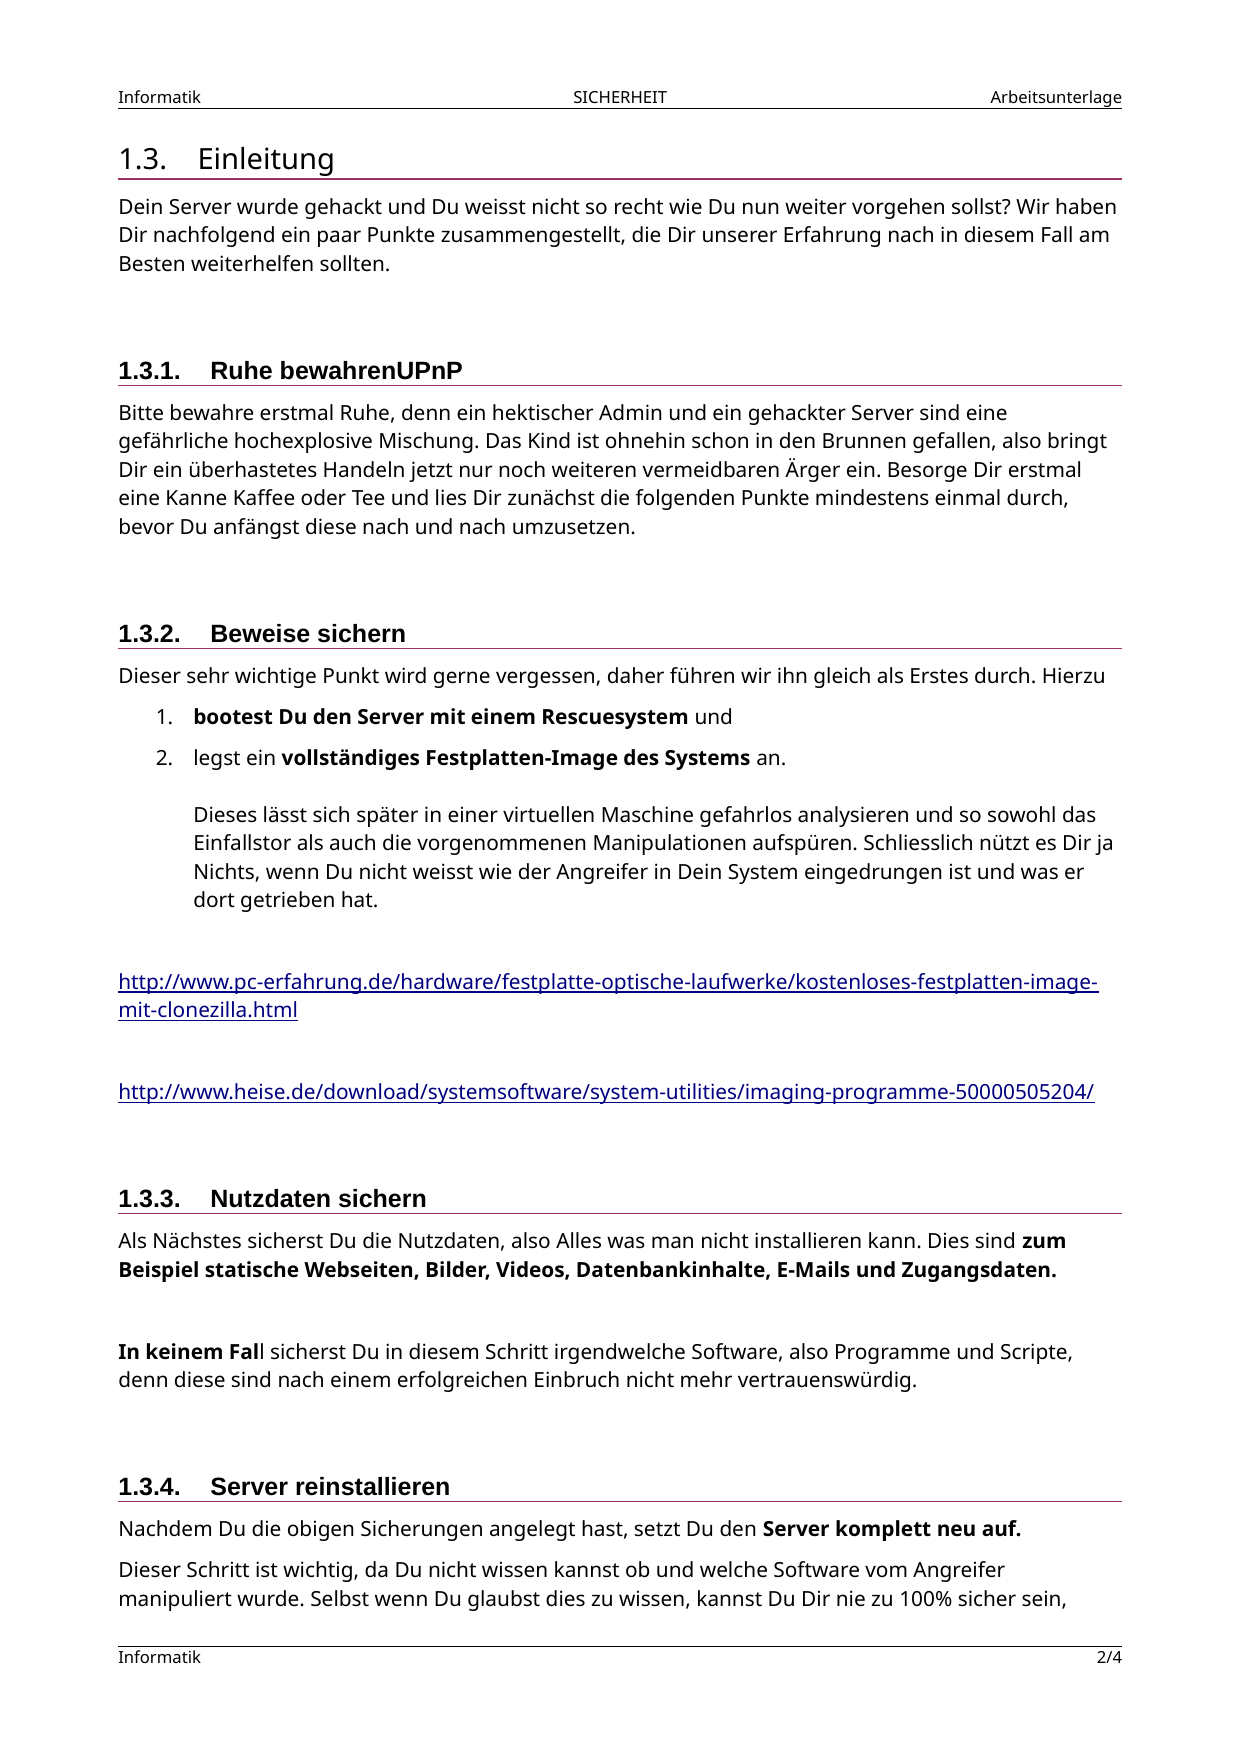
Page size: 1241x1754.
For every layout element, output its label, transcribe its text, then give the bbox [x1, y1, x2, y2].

list legst ein vollständiges Festplatten-Image des Systems an. Dieses lässt sich später in einer virtuellen Maschine gefahrlos analysieren und so sowohl das Einfallstor als auch die vorgenommenen Manipulationen aufspüren. Schliesslich nützt es Dir ja Nichts, wenn Du nicht weisst wie der Angreifer in Dein System eingedrungen ist und was er dort getrieben hat. [156, 743, 1122, 914]
text Als Nächstes sicherst Du die Nutzdaten, also Alles was man nicht installieren kann. Dies sind zum Beispiel statische Webseiten, Bilder, Videos, Datenbankinhalte, E-Mails und Zugangsdaten. [118, 1227, 1122, 1283]
text http://www.pc-erfahrung.de/hardware/festplatte-optische-laufwerke/kostenloses-festplatten-image-mit-clonezilla.html [118, 967, 1122, 1024]
text Dein Server wurde gehackt und Du weisst nicht so recht wie Du nun weiter vorgehen sollst? Wir haben Dir nachfolgend ein paar Punkte zusammengestellt, die Dir unserer Erfahrung nach in diesem Fall am Besten weiterhelfen sollten. [118, 192, 1122, 277]
text Dieser sehr wichtige Punkt wird gerne vergessen, daher führen wir ihn gleich als Erstes durch. Hierzu [118, 661, 1122, 689]
subtitle Einleitung [118, 138, 1122, 178]
text Dieser Schritt ist wichtig, da Du nicht wissen kannst ob und welche Software vom Angreifer manipuliert wurde. Selbst wenn Du glaubst dies zu wissen, kannst Du Dir nie zu 100% sicher sein, [118, 1555, 1122, 1612]
text In keinem Fall sicherst Du in diesem Schritt irgendwelche Software, also Programme und Scripte, denn diese sind nach einem erfolgreichen Einbruch nicht mehr vertrauenswürdig. [118, 1337, 1122, 1394]
list bootest Du den Server mit einem Rescuesystem und [156, 702, 1122, 731]
subtitle Nutzdaten sichern [118, 1184, 1122, 1213]
text Nachdem Du die obigen Sicherungen angelegt hast, setzt Du den Server komplett neu auf. [118, 1514, 1122, 1543]
text Bitte bewahre erstmal Ruhe, denn ein hektischer Admin und ein gehackter Server sind eine gefährliche hochexplosive Mischung. Das Kind ist ohnehin schon in den Brunnen gefallen, also bringt Dir ein überhastetes Handeln jetzt nur noch weiteren vermeidbaren Ärger ein. Besorge Dir erstmal eine Kanne Kaffee oder Tee und lies Dir zunächst die folgenden Punkte mindestens einmal durch, bevor Du anfängst diese nach und nach umzusetzen. [118, 398, 1122, 540]
subtitle Ruhe bewahrenUPnP [118, 356, 1122, 385]
subtitle Server reinstallieren [118, 1472, 1122, 1501]
subtitle Beweise sichern [118, 619, 1122, 648]
text http://www.heise.de/download/systemsoftware/system-utilities/imaging-programme-50000505204/ [118, 1077, 1122, 1106]
